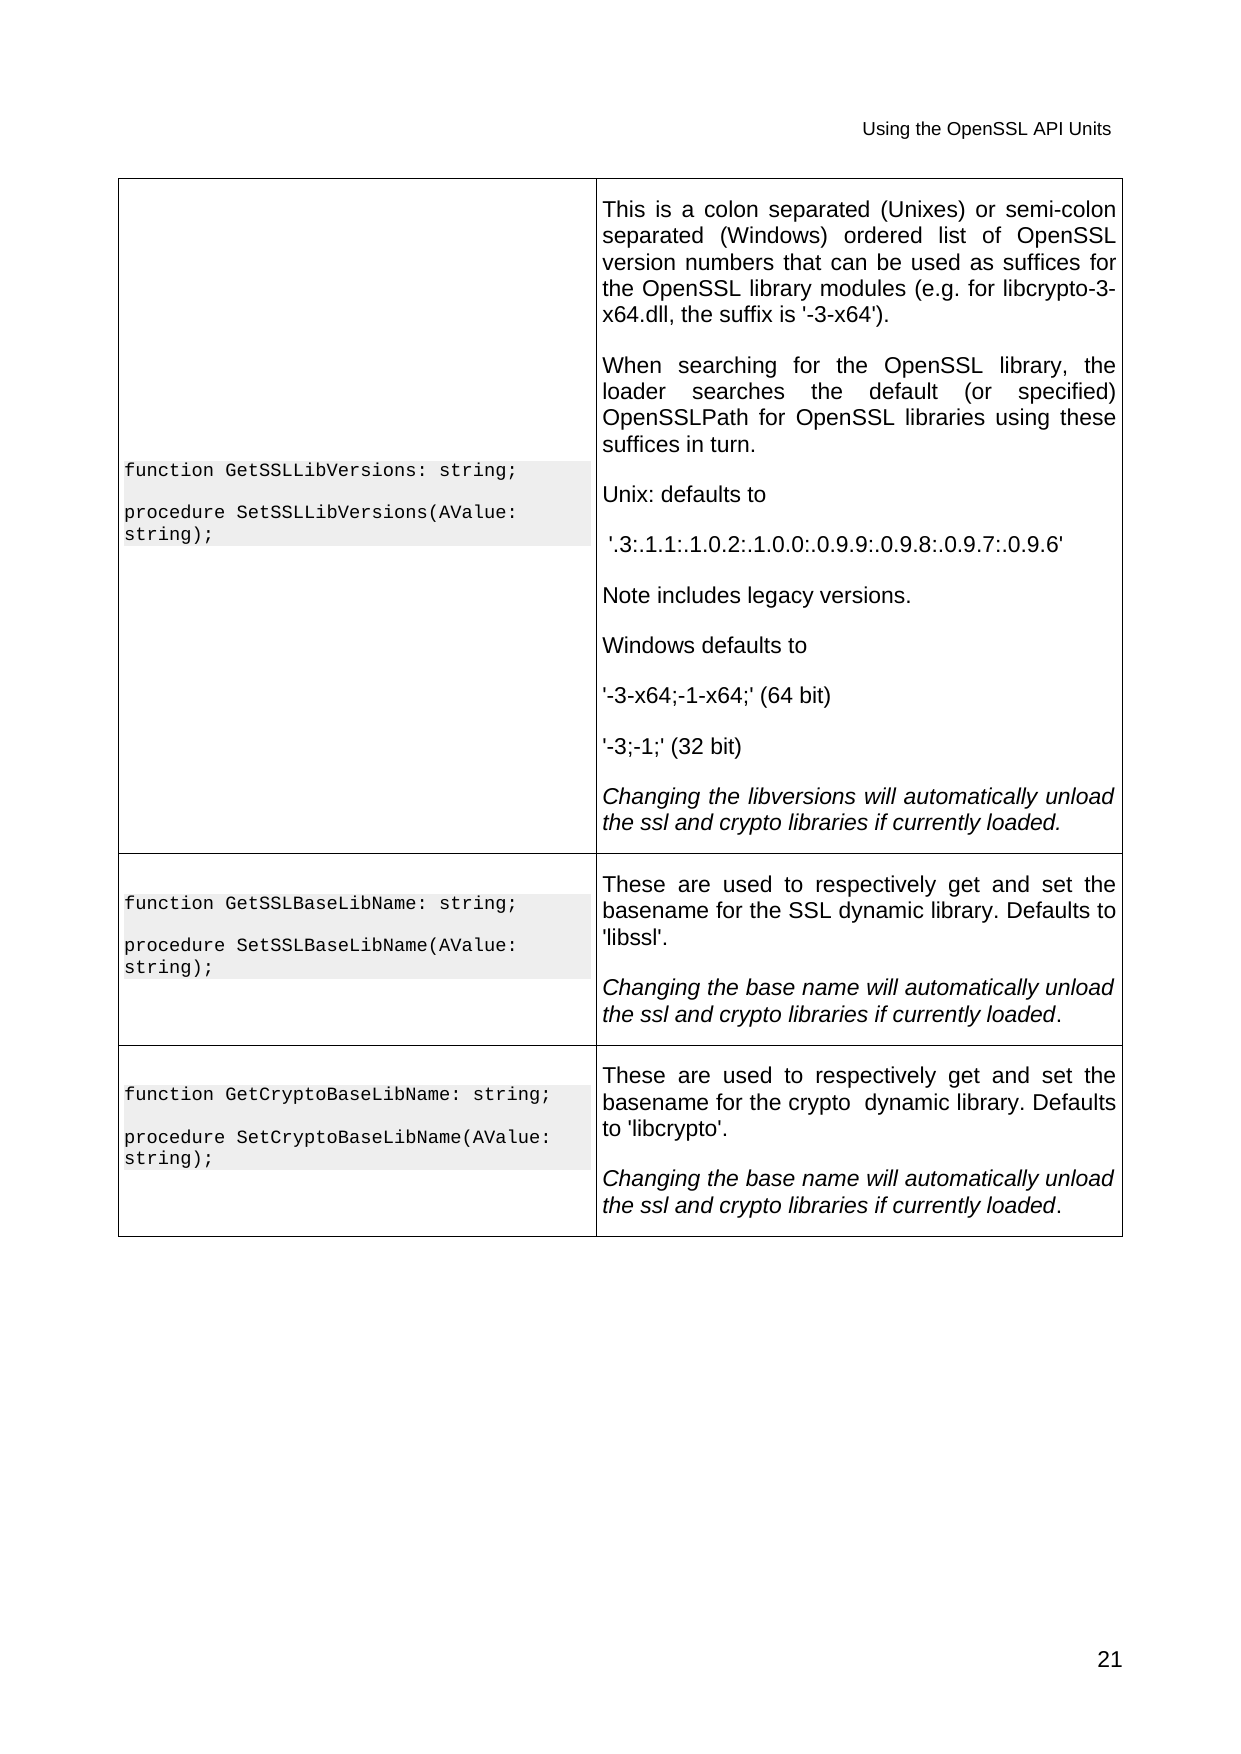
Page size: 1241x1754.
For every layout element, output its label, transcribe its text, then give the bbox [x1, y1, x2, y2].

table_cell function GetSSLBaseLibName: string; procedure SetSSLBaseLibName(AValue: string); [119, 854, 596, 1044]
table_cell These are used to respectively get and set the basename for the SSL dynamic library. Defaults to 'libssl'. Changing the base name will automatically unload the ssl and crypto libraries if currently loaded. [597, 854, 1122, 1044]
table_cell function GetCryptoBaseLibName: string; procedure SetCryptoBaseLibName(AValue: string); [119, 1046, 596, 1236]
table_cell These are used to respectively get and set the basename for the crypto dynamic library. Defaults to 'libcrypto'. Changing the base name will automatically unload the ssl and crypto libraries if currently loaded. [597, 1046, 1122, 1236]
table_cell function GetSSLLibVersions: string; procedure SetSSLLibVersions(AValue: string); [119, 179, 596, 853]
table_cell This is a colon separated (Unixes) or semi-colon separated (Windows) ordered list of OpenSSL version numbers that can be used as suffices for the OpenSSL library modules (e.g. for libcrypto-3-x64.dll, the suffix is '-3-x64'). When searching for the OpenSSL library, the loader searches the default (or specified) OpenSSLPath for OpenSSL libraries using these suffices in turn. Unix: defaults to '.3:.1.1:.1.0.2:.1.0.0:.0.9.9:.0.9.8:.0.9.7:.0.9.6' Note includes legacy versions. Windows defaults to '-3-x64;-1-x64;' (64 bit) '-3;-1;' (32 bit) Changing the libversions will automatically unload the ssl and crypto libraries if currently loaded. [597, 179, 1122, 853]
